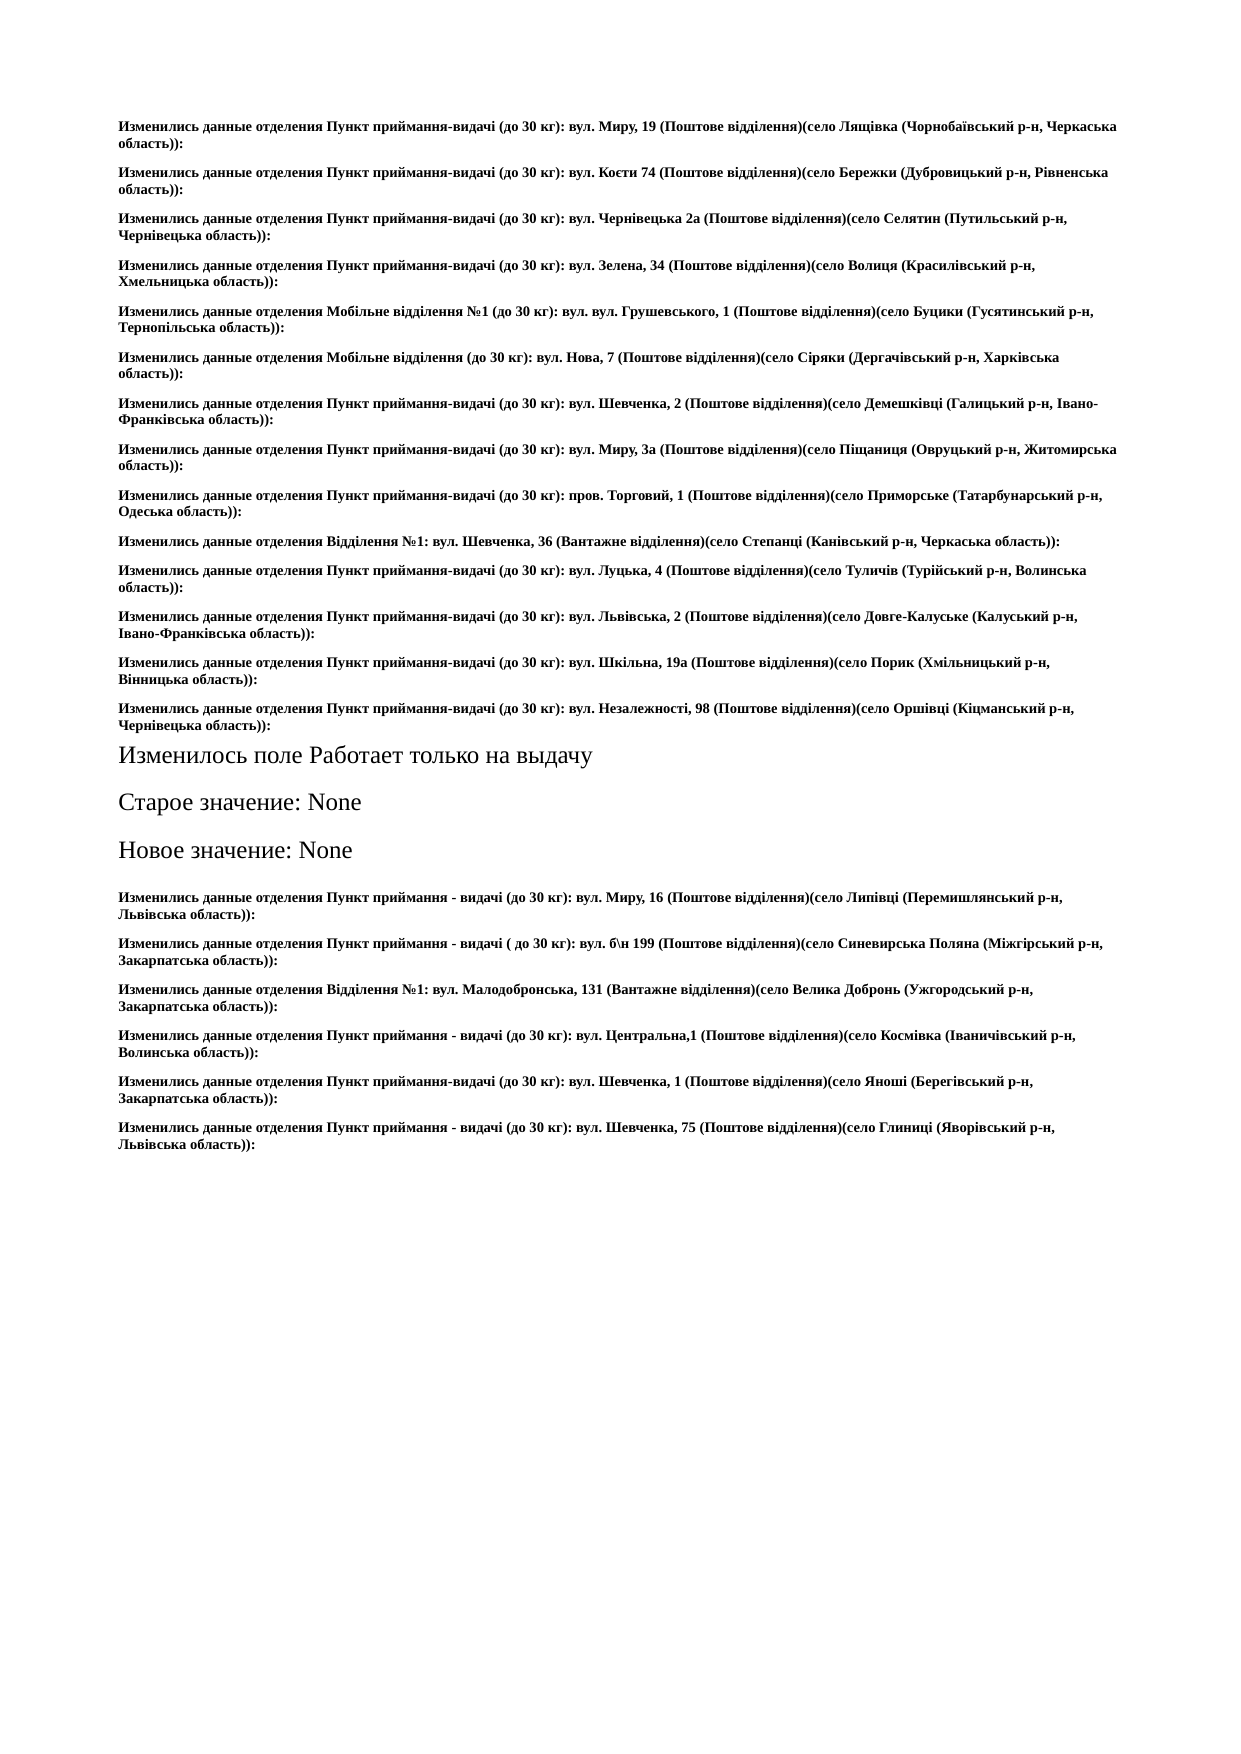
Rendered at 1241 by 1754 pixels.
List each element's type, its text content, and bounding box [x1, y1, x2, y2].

subtitle Изменились данные отделения Пункт приймання-видачі (до 30 кг): вул. Зелена, 34 (Поштове відділення)(село Волиця (Красилівський р-н, Хмельницька область)): [118, 256, 1122, 290]
subtitle Изменились данные отделения Пункт приймання - видачі (до 30 кг): вул. Центральна,1 (Поштове відділення)(село Космівка (Іваничівський р-н, Волинська область)): [118, 1027, 1122, 1060]
subtitle Изменились данные отделения Пункт приймання-видачі (до 30 кг): вул. Луцька, 4 (Поштове відділення)(село Туличів (Турійський р-н, Волинська область)): [118, 562, 1122, 595]
subtitle Изменились данные отделения Пункт приймання-видачі (до 30 кг): вул. Чернівецька 2а (Поштове відділення)(село Селятин (Путильський р-н, Чернівецька область)): [118, 210, 1122, 244]
subtitle Изменились данные отделения Відділення №1: вул. Малодобронська, 131 (Вантажне відділення)(село Велика Добронь (Ужгородський р-н, Закарпатська область)): [118, 981, 1122, 1014]
subtitle Изменились данные отделения Пункт приймання-видачі (до 30 кг): вул. Коєти 74 (Поштове відділення)(село Бережки (Дубровицький р-н, Рівненська область)): [118, 164, 1122, 198]
text Новое значение: None [118, 835, 1122, 864]
subtitle Изменились данные отделения Відділення №1: вул. Шевченка, 36 (Вантажне відділення)(село Степанці (Канівський р-н, Черкаська область)): [118, 532, 1122, 549]
subtitle Изменились данные отделения Пункт приймання - видачі (до 30 кг): вул. Шевченка, 75 (Поштове відділення)(село Глиниці (Яворівський р-н, Львівська область)): [118, 1119, 1122, 1152]
text Старое значение: None [118, 787, 1122, 816]
text Изменилось поле Работает только на выдачу [118, 740, 1122, 768]
subtitle Изменились данные отделения Пункт приймання - видачі ( до 30 кг): вул. б\н 199 (Поштове відділення)(село Синевирська Поляна (Міжгірський р-н, Закарпатська область)): [118, 935, 1122, 968]
subtitle Изменились данные отделения Пункт приймання-видачі (до 30 кг): вул. Шевченка, 2 (Поштове відділення)(село Демешківці (Галицький р-н, Івано-Франківська область)): [118, 394, 1122, 428]
subtitle Изменились данные отделения Мобільне відділення №1 (до 30 кг): вул. вул. Грушевського, 1 (Поштове відділення)(село Буцики (Гусятинський р-н, Тернопільська область)): [118, 302, 1122, 336]
subtitle Изменились данные отделения Пункт приймання-видачі (до 30 кг): вул. Шкільна, 19а (Поштове відділення)(село Порик (Хмільницький р-н, Вінницька область)): [118, 654, 1122, 687]
subtitle Изменились данные отделения Пункт приймання-видачі (до 30 кг): вул. Миру, 19 (Поштове відділення)(село Лящівка (Чорнобаївський р-н, Черкаська область)): [118, 118, 1122, 152]
subtitle Изменились данные отделения Пункт приймання-видачі (до 30 кг): вул. Незалежності, 98 (Поштове відділення)(село Оршівці (Кіцманський р-н, Чернівецька область)): [118, 700, 1122, 733]
subtitle Изменились данные отделения Пункт приймання-видачі (до 30 кг): вул. Миру, 3а (Поштове відділення)(село Піщаниця (Овруцький р-н, Житомирська область)): [118, 440, 1122, 474]
subtitle Изменились данные отделения Пункт приймання-видачі (до 30 кг): пров. Торговий, 1 (Поштове відділення)(село Приморське (Татарбунарський р-н, Одеська область)): [118, 486, 1122, 520]
subtitle Изменились данные отделения Мобільне відділення (до 30 кг): вул. Нова, 7 (Поштове відділення)(село Сіряки (Дергачівський р-н, Харківська область)): [118, 348, 1122, 382]
subtitle Изменились данные отделения Пункт приймання-видачі (до 30 кг): вул. Шевченка, 1 (Поштове відділення)(село Яноші (Берегівський р-н, Закарпатська область)): [118, 1073, 1122, 1106]
subtitle Изменились данные отделения Пункт приймання-видачі (до 30 кг): вул. Львівська, 2 (Поштове відділення)(село Довге-Калуське (Калуський р-н, Івано-Франківська область)): [118, 608, 1122, 641]
subtitle Изменились данные отделения Пункт приймання - видачі (до 30 кг): вул. Миру, 16 (Поштове відділення)(село Липівці (Перемишлянський р-н, Львівська область)): [118, 889, 1122, 922]
